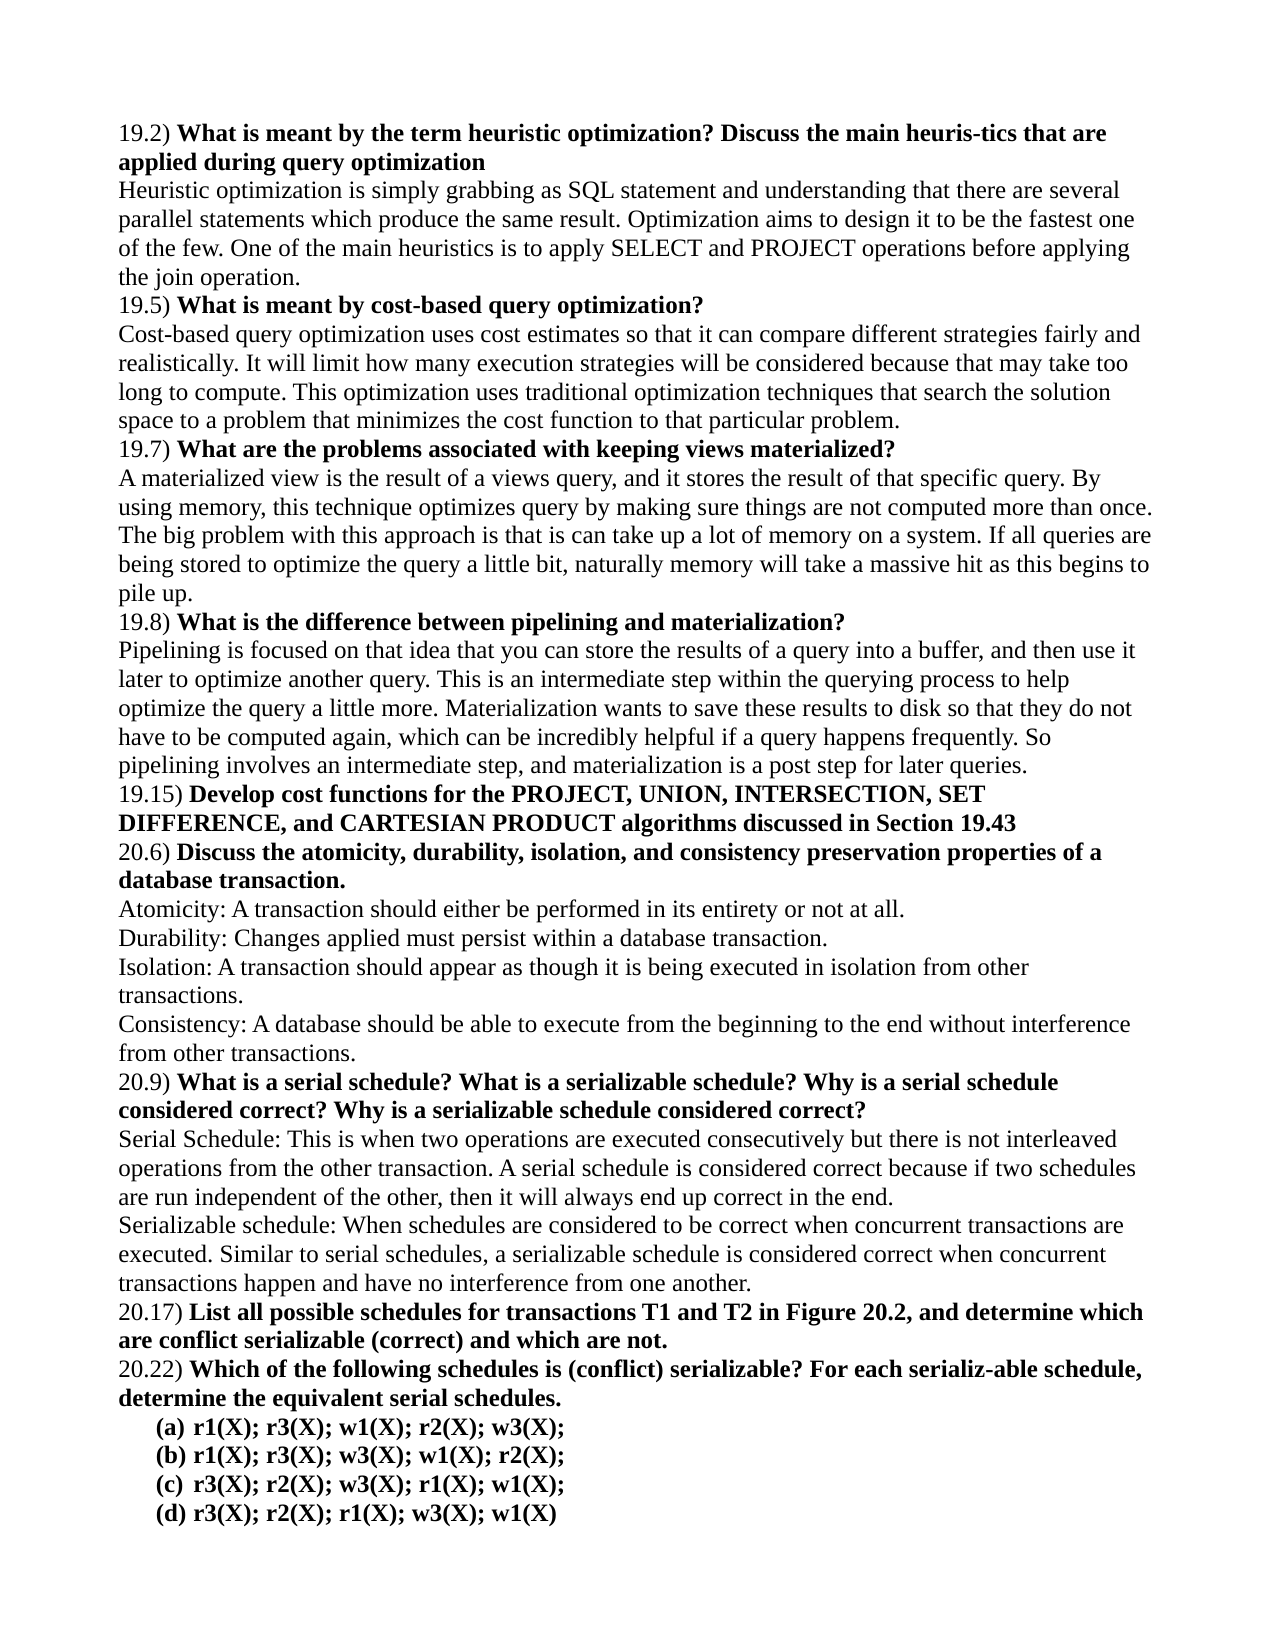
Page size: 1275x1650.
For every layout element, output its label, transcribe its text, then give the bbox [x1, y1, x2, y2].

text 20.9) What is a serial schedule? What is a serializable schedule? Why is a serial schedule considered correct? Why is a serializable schedule considered correct? [118, 1067, 1157, 1124]
list r1(X); r3(X); w1(X); r2(X); w3(X); [156, 1412, 1157, 1441]
text Serializable schedule: When schedules are considered to be correct when concurrent transactions are executed. Similar to serial schedules, a serializable schedule is considered correct when concurrent transactions happen and have no interference from one another. [118, 1211, 1157, 1297]
text Atomicity: A transaction should either be performed in its entirety or not at all. [118, 894, 1157, 923]
text Durability: Changes applied must persist within a database transaction. [118, 923, 1157, 952]
list r3(X); r2(X); r1(X); w3(X); w1(X) [156, 1498, 1157, 1527]
text Consistency: A database should be able to execute from the beginning to the end without interference from other transactions. [118, 1009, 1157, 1067]
list r3(X); r2(X); w3(X); r1(X); w1(X); [156, 1469, 1157, 1498]
text Cost-based query optimization uses cost estimates so that it can compare different strategies fairly and realistically. It will limit how many execution strategies will be considered because that may take too long to compute. This optimization uses traditional optimization techniques that search the solution space to a problem that minimizes the cost function to that particular problem. [118, 319, 1157, 434]
text Isolation: A transaction should appear as though it is being executed in isolation from other transactions. [118, 952, 1157, 1009]
text 19.8) What is the difference between pipelining and materialization? [118, 607, 1157, 636]
text 20.17) List all possible schedules for transactions T1 and T2 in Figure 20.2, and determine which are conflict serializable (correct) and which are not. [118, 1297, 1157, 1354]
list r1(X); r3(X); w3(X); w1(X); r2(X); [156, 1441, 1157, 1469]
text 19.2) What is meant by the term heuristic optimization? Discuss the main heuris-tics that are applied during query optimization [118, 118, 1157, 176]
text 20.22) Which of the following schedules is (conflict) serializable? For each serializ-able schedule, determine the equivalent serial schedules. [118, 1354, 1157, 1412]
text 19.5) What is meant by cost-based query optimization? [118, 291, 1157, 319]
text 20.6) Discuss the atomicity, durability, isolation, and consistency preservation properties of a database transaction. [118, 837, 1157, 894]
text Heuristic optimization is simply grabbing as SQL statement and understanding that there are several parallel statements which produce the same result. Optimization aims to design it to be the fastest one of the few. One of the main heuristics is to apply SELECT and PROJECT operations before applying the join operation. [118, 176, 1157, 291]
text 19.7) What are the problems associated with keeping views materialized? [118, 434, 1157, 463]
text 19.15) Develop cost functions for the PROJECT, UNION, INTERSECTION, SET DIFFERENCE, and CARTESIAN PRODUCT algorithms discussed in Section 19.43 [118, 779, 1157, 837]
text Serial Schedule: This is when two operations are executed consecutively but there is not interleaved operations from the other transaction. A serial schedule is considered correct because if two schedules are run independent of the other, then it will always end up correct in the end. [118, 1124, 1157, 1211]
text A materialized view is the result of a views query, and it stores the result of that specific query. By using memory, this technique optimizes query by making sure things are not computed more than once. The big problem with this approach is that is can take up a lot of memory on a system. If all queries are being stored to optimize the query a little bit, naturally memory will take a massive hit as this begins to pile up. [118, 463, 1157, 607]
text Pipelining is focused on that idea that you can store the results of a query into a buffer, and then use it later to optimize another query. This is an intermediate step within the querying process to help optimize the query a little more. Materialization wants to save these results to disk so that they do not have to be computed again, which can be incredibly helpful if a query happens frequently. So pipelining involves an intermediate step, and materialization is a post step for later queries. [118, 636, 1157, 779]
